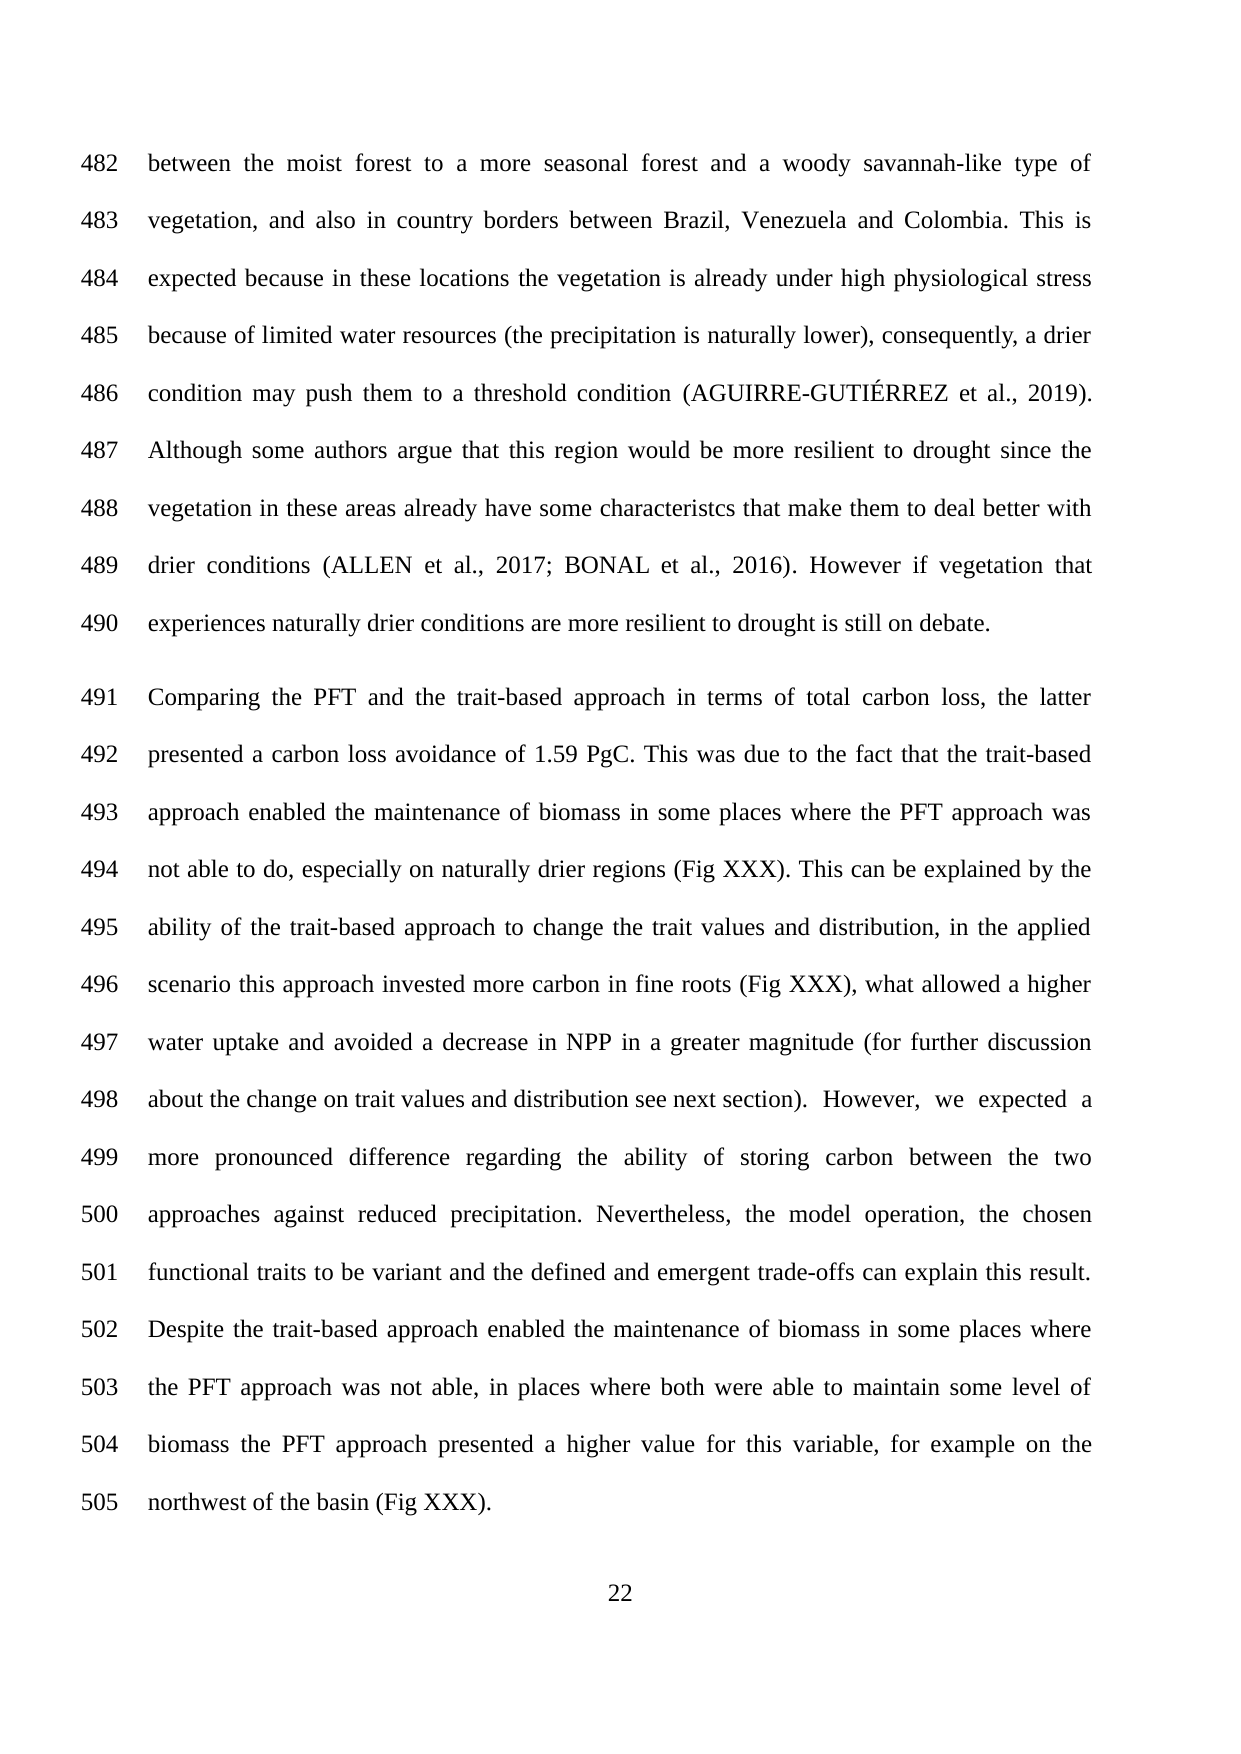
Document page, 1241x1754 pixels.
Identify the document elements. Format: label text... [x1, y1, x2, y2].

text between the moist forest to a more seasonal forest and a woody savannah-like type of vegetation, and also in country borders between Brazil, Venezuela and Colombia. This is expected because in these locations the vegetation is already under high physiological stress because of limited water resources (the precipitation is naturally lower), consequently, a drier condition may push them to a threshold condition (AGUIRRE-GUTIÉRREZ et al., 2019)⁠. Although some authors argue that this region would be more resilient to drought since the vegetation in these areas already have some characteristcs that make them to deal better with drier conditions (ALLEN et al., 2017; BONAL et al., 2016). However if vegetation that experiences naturally drier conditions are more resilient to drought is still on debate. [148, 148, 1093, 636]
text Comparing the PFT and the trait-based approach in terms of total carbon loss, the latter presented a carbon loss avoidance of 1.59 PgC. This was due to the fact that the trait-based approach enabled the maintenance of biomass in some places where the PFT approach was not able to do, especially on naturally drier regions (Fig XXX). This can be explained by the ability of the trait-based approach to change the trait values and distribution, in the applied scenario this approach invested more carbon in fine roots (Fig XXX), what allowed a higher water uptake and avoided a decrease in NPP in a greater magnitude (for further discussion about the change on trait values and distribution see next section). However, we expected a more pronounced difference regarding the ability of storing carbon between the two approaches against reduced precipitation. Nevertheless, the model operation, the chosen functional traits to be variant and the defined and emergent trade-offs can explain this result. Despite the trait-based approach enabled the maintenance of biomass in some places where the PFT approach was not able, in places where both were able to maintain some level of biomass the PFT approach presented a higher value for this variable, for example on the northwest of the basin (Fig XXX). [148, 682, 1093, 1516]
